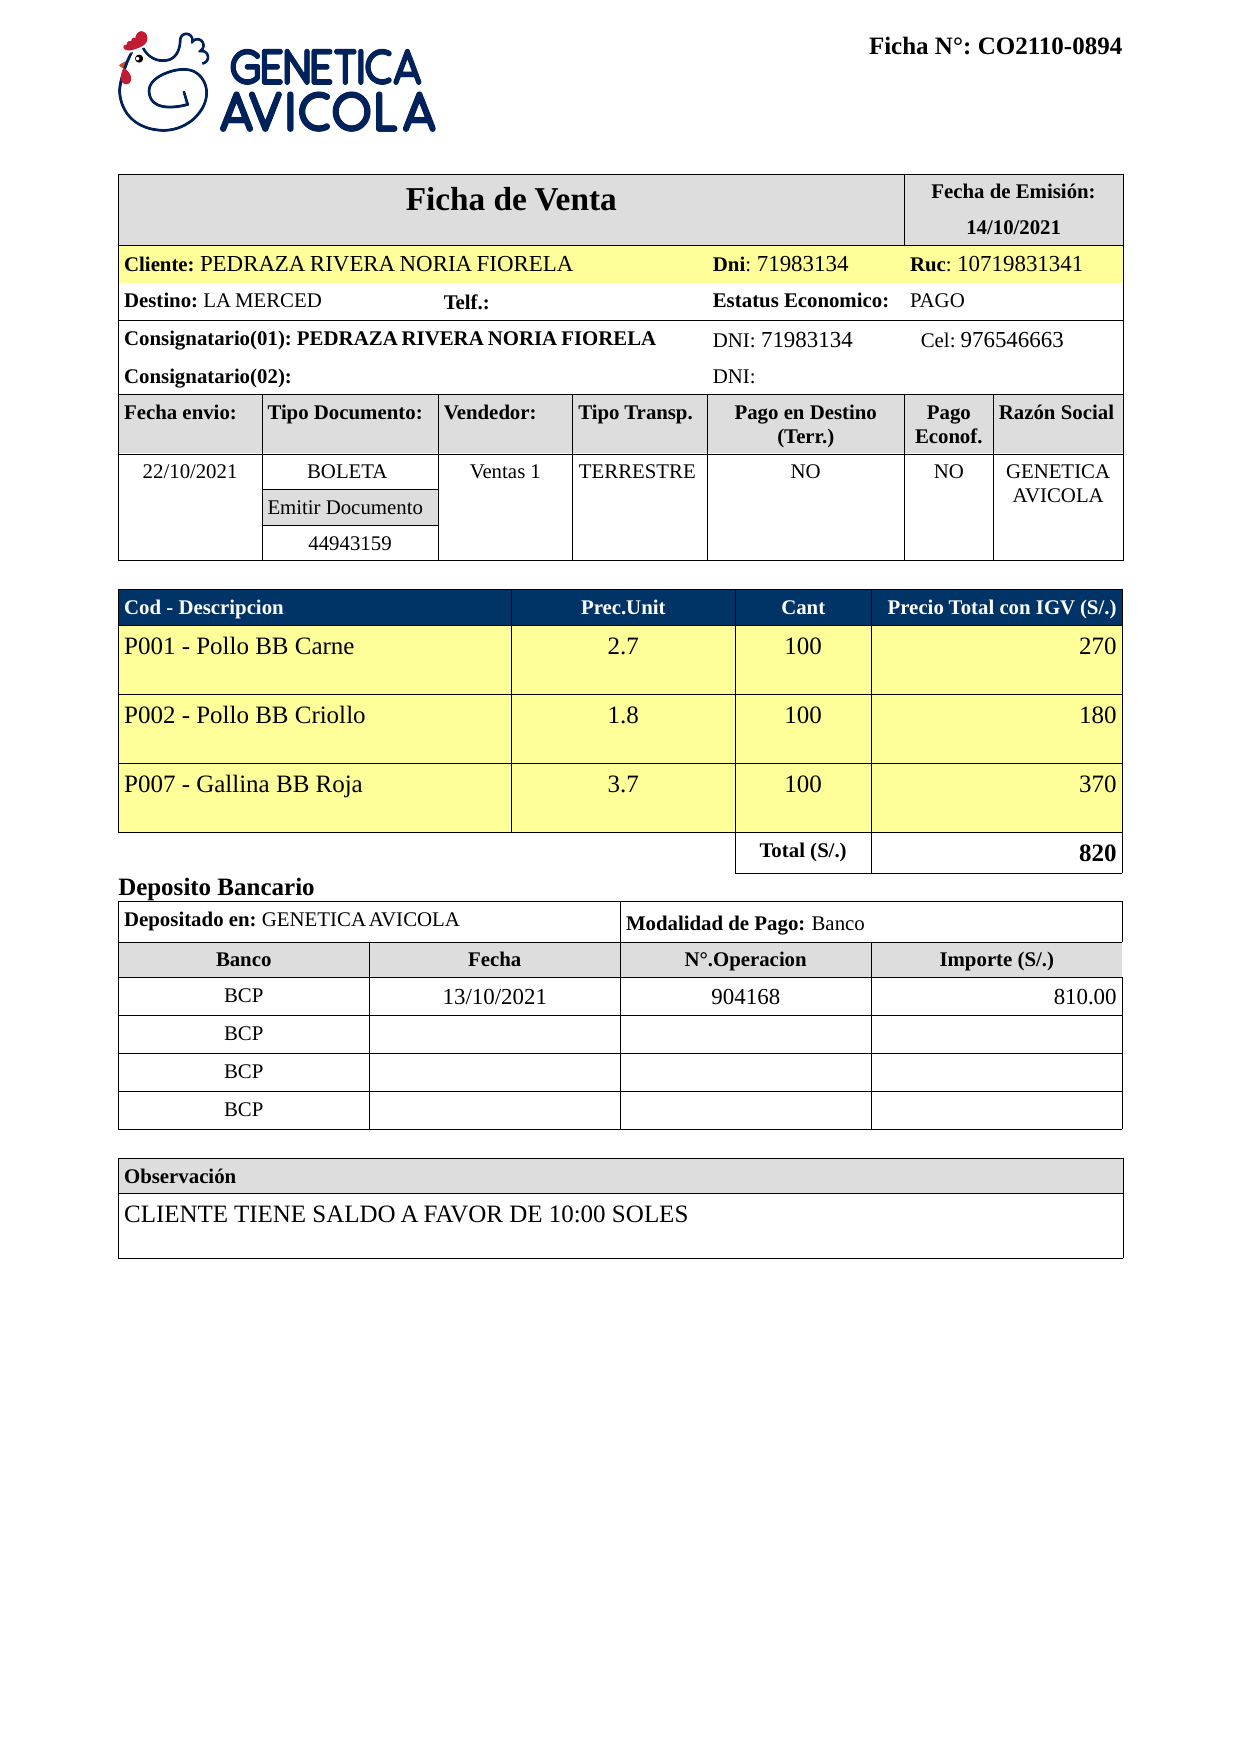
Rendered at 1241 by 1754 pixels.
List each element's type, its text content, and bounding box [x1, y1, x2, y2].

table_cell 44943159 [263, 526, 438, 560]
table_cell 820 [872, 833, 1122, 872]
table_cell 1.8 [512, 695, 735, 763]
table_cell Estatus Economico: [707, 283, 904, 320]
table_cell Emitir Documento [263, 490, 438, 525]
table_cell Vendedor: [439, 395, 572, 453]
table_header Prec.Unit [512, 590, 735, 625]
table_cell 270 [872, 626, 1122, 694]
table_cell TERRESTRE [573, 455, 707, 560]
table_header Modalidad de Pago: Banco [621, 902, 1122, 942]
table_cell NO [905, 455, 993, 560]
table_cell [370, 1016, 620, 1053]
table_cell Cliente: PEDRAZA RIVERA NORIA FIORELA [119, 246, 707, 283]
table_cell Tipo Transp. [573, 395, 707, 453]
picture [118, 31, 436, 132]
table_cell P007 - Gallina BB Roja [119, 764, 511, 832]
table_cell DNI: [707, 358, 1123, 394]
table_cell NO [708, 455, 904, 560]
table_cell 100 [736, 695, 871, 763]
table_cell Ventas 1 [439, 455, 572, 560]
table_cell [872, 1016, 1122, 1053]
table_cell 370 [872, 764, 1122, 832]
table_cell [872, 1092, 1122, 1129]
table_cell Ruc: 10719831341 [904, 246, 1123, 283]
table_cell DNI: 71983134 [707, 321, 915, 358]
table_cell 180 [872, 695, 1122, 763]
table_cell Fecha [370, 943, 620, 977]
table_cell [621, 1054, 871, 1091]
table_cell Dni: 71983134 [707, 246, 904, 283]
table_cell BCP [119, 1016, 369, 1053]
table_cell 904168 [621, 978, 871, 1015]
table_cell Tipo Documento: [263, 395, 438, 453]
table_cell BOLETA [263, 455, 438, 489]
table_cell Destino: LA MERCED [119, 283, 438, 320]
table_cell Importe (S/.) [872, 943, 1122, 977]
table_cell BCP [119, 1054, 369, 1091]
table_cell BCP [119, 978, 369, 1015]
table_cell [370, 1092, 620, 1129]
table_cell Consignatario(01): PEDRAZA RIVERA NORIA FIORELA [119, 321, 707, 358]
table_cell Total (S/.) [736, 833, 871, 872]
table_cell Telf.: [438, 283, 707, 320]
table_cell [370, 1054, 620, 1091]
table_cell Pago Econof. [905, 395, 993, 453]
table_cell 14/10/2021 [905, 209, 1123, 245]
table_cell Cel: 976546663 [915, 321, 1123, 358]
table_cell Consignatario(02): [119, 358, 707, 394]
table_cell [621, 1016, 871, 1053]
table_header Depositado en: GENETICA AVICOLA [119, 902, 620, 942]
table_cell PAGO [904, 283, 1123, 320]
table_header Precio Total con IGV (S/.) [872, 590, 1122, 625]
table_header Cod - Descripcion [119, 590, 511, 625]
table_cell Fecha envio: [119, 395, 262, 453]
table_cell Razón Social [994, 395, 1123, 453]
table_cell [621, 1092, 871, 1129]
table_cell N°.Operacion [621, 943, 871, 977]
table_cell Banco [119, 943, 369, 977]
table_cell 3.7 [512, 764, 735, 832]
table_cell [511, 833, 735, 872]
table_header Fecha de Emisión: [905, 175, 1123, 209]
table_header Ficha de Venta [119, 175, 904, 245]
text Deposito Bancario [118, 872, 1122, 901]
table_header Cant [736, 590, 871, 625]
table_cell Pago en Destino (Terr.) [708, 395, 904, 453]
table_cell BCP [119, 1092, 369, 1129]
table_cell [872, 1054, 1122, 1091]
table_cell CLIENTE TIENE SALDO A FAVOR DE 10:00 SOLES [119, 1194, 1123, 1258]
table_cell 22/10/2021 [119, 455, 262, 560]
table_cell 2.7 [512, 626, 735, 694]
table_cell 100 [736, 626, 871, 694]
table_cell P001 - Pollo BB Carne [119, 626, 511, 694]
table_cell 100 [736, 764, 871, 832]
table_cell [118, 833, 511, 872]
table_cell P002 - Pollo BB Criollo [119, 695, 511, 763]
table_header Observación [119, 1159, 1123, 1193]
table_cell GENETICA AVICOLA [994, 455, 1123, 560]
table_cell 810.00 [872, 978, 1122, 1015]
table_cell 13/10/2021 [370, 978, 620, 1015]
